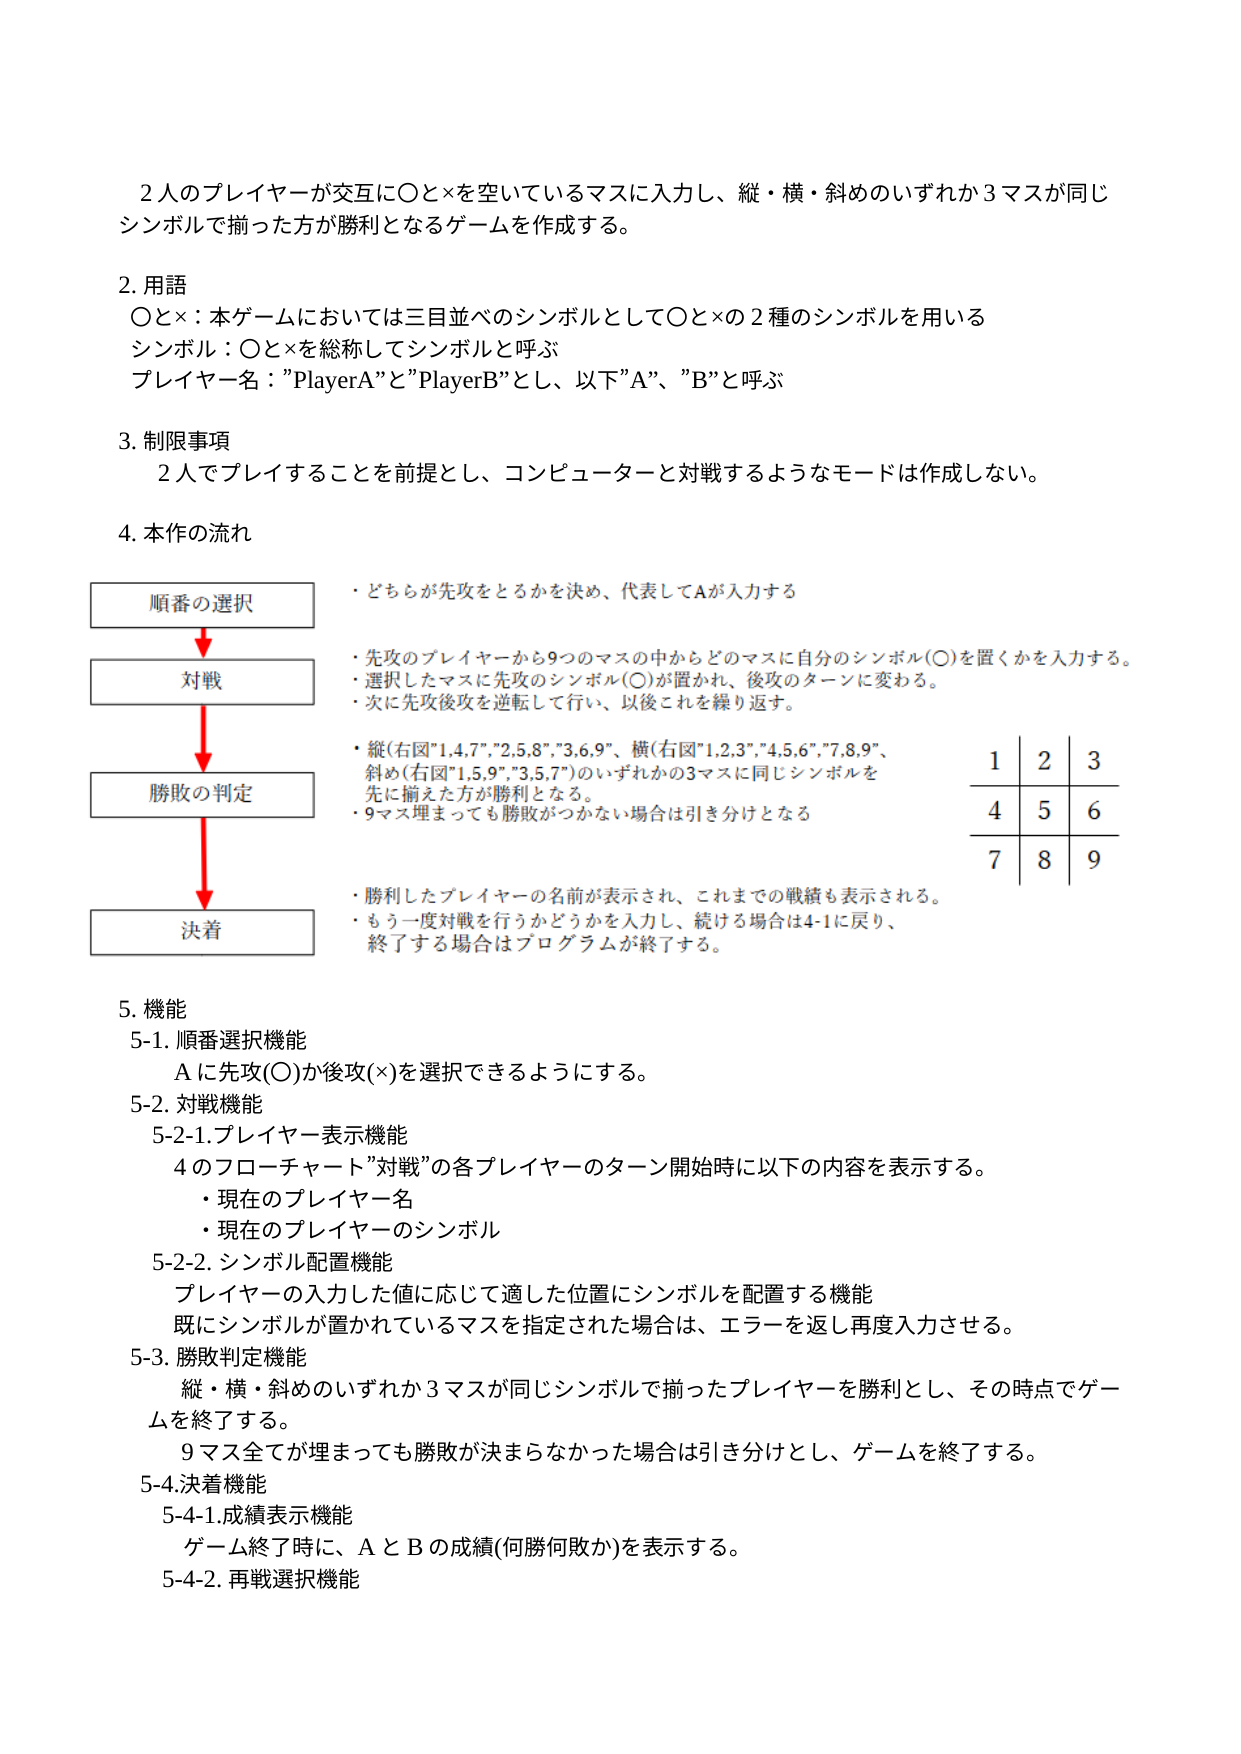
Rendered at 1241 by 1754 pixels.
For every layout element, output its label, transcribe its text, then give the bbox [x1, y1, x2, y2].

text 5-2-2. シンボル配置機能 [118, 1245, 1122, 1277]
text 既にシンボルが置かれているマスを指定された場合は、エラーを返し再度入力させる。 [118, 1308, 1122, 1340]
text 9マス全てが埋まっても勝敗が決まらなかった場合は引き分けとし、ゲームを終了する。 [148, 1435, 1122, 1467]
text 5-4-1.成績表示機能 [118, 1498, 1122, 1530]
text ・現在のプレイヤー名 [118, 1182, 1122, 1213]
text 5-3. 勝敗判定機能 [118, 1340, 1122, 1372]
text Aに先攻(〇)か後攻(×)を選択できるようにする。 [118, 1055, 1122, 1087]
text 4. 本作の流れ [118, 516, 1122, 548]
text 縦・横・斜めのいずれか3マスが同じシンボルで揃ったプレイヤーを勝利とし、その時点でゲームを終了する。 [148, 1372, 1122, 1435]
text 5-2-1.プレイヤー表示機能 [118, 1118, 1122, 1150]
text 2人のプレイヤーが交互に〇と×を空いているマスに入力し、縦・横・斜めのいずれか3マスが同じシンボルで揃った方が勝利となるゲームを作成する。 [118, 176, 1122, 240]
text プレイヤー名：”PlayerA”と”PlayerB”とし、以下”A”、”B”と呼ぶ [118, 363, 1122, 395]
text [118, 548, 1122, 559]
text 5-4-2. 再戦選択機能 [118, 1562, 1122, 1593]
text 5. 機能 [118, 992, 1122, 1023]
text 2人でプレイすることを前提とし、コンピューターと対戦するようなモードは作成しない。 [118, 456, 1122, 487]
text 4のフローチャート”対戦”の各プレイヤーのターン開始時に以下の内容を表示する。 [118, 1150, 1122, 1182]
text ・現在のプレイヤーのシンボル [118, 1213, 1122, 1245]
text プレイヤーの入力した値に応じて適した位置にシンボルを配置する機能 [118, 1277, 1122, 1308]
text 〇と×：本ゲームにおいては三目並べのシンボルとして〇と×の2種のシンボルを用いる [118, 300, 1122, 332]
text 3. 制限事項 [118, 424, 1122, 456]
text 5-4.決着機能 [118, 1467, 1122, 1498]
text 5-2. 対戦機能 [118, 1087, 1122, 1118]
text シンボル：〇と×を総称してシンボルと呼ぶ [118, 332, 1122, 363]
text 5-1. 順番選択機能 [118, 1023, 1122, 1055]
picture [59, 559, 1176, 992]
text 2. 用語 [118, 268, 1122, 300]
text ゲーム終了時に、AとBの成績(何勝何敗か)を表示する。 [118, 1530, 1122, 1562]
